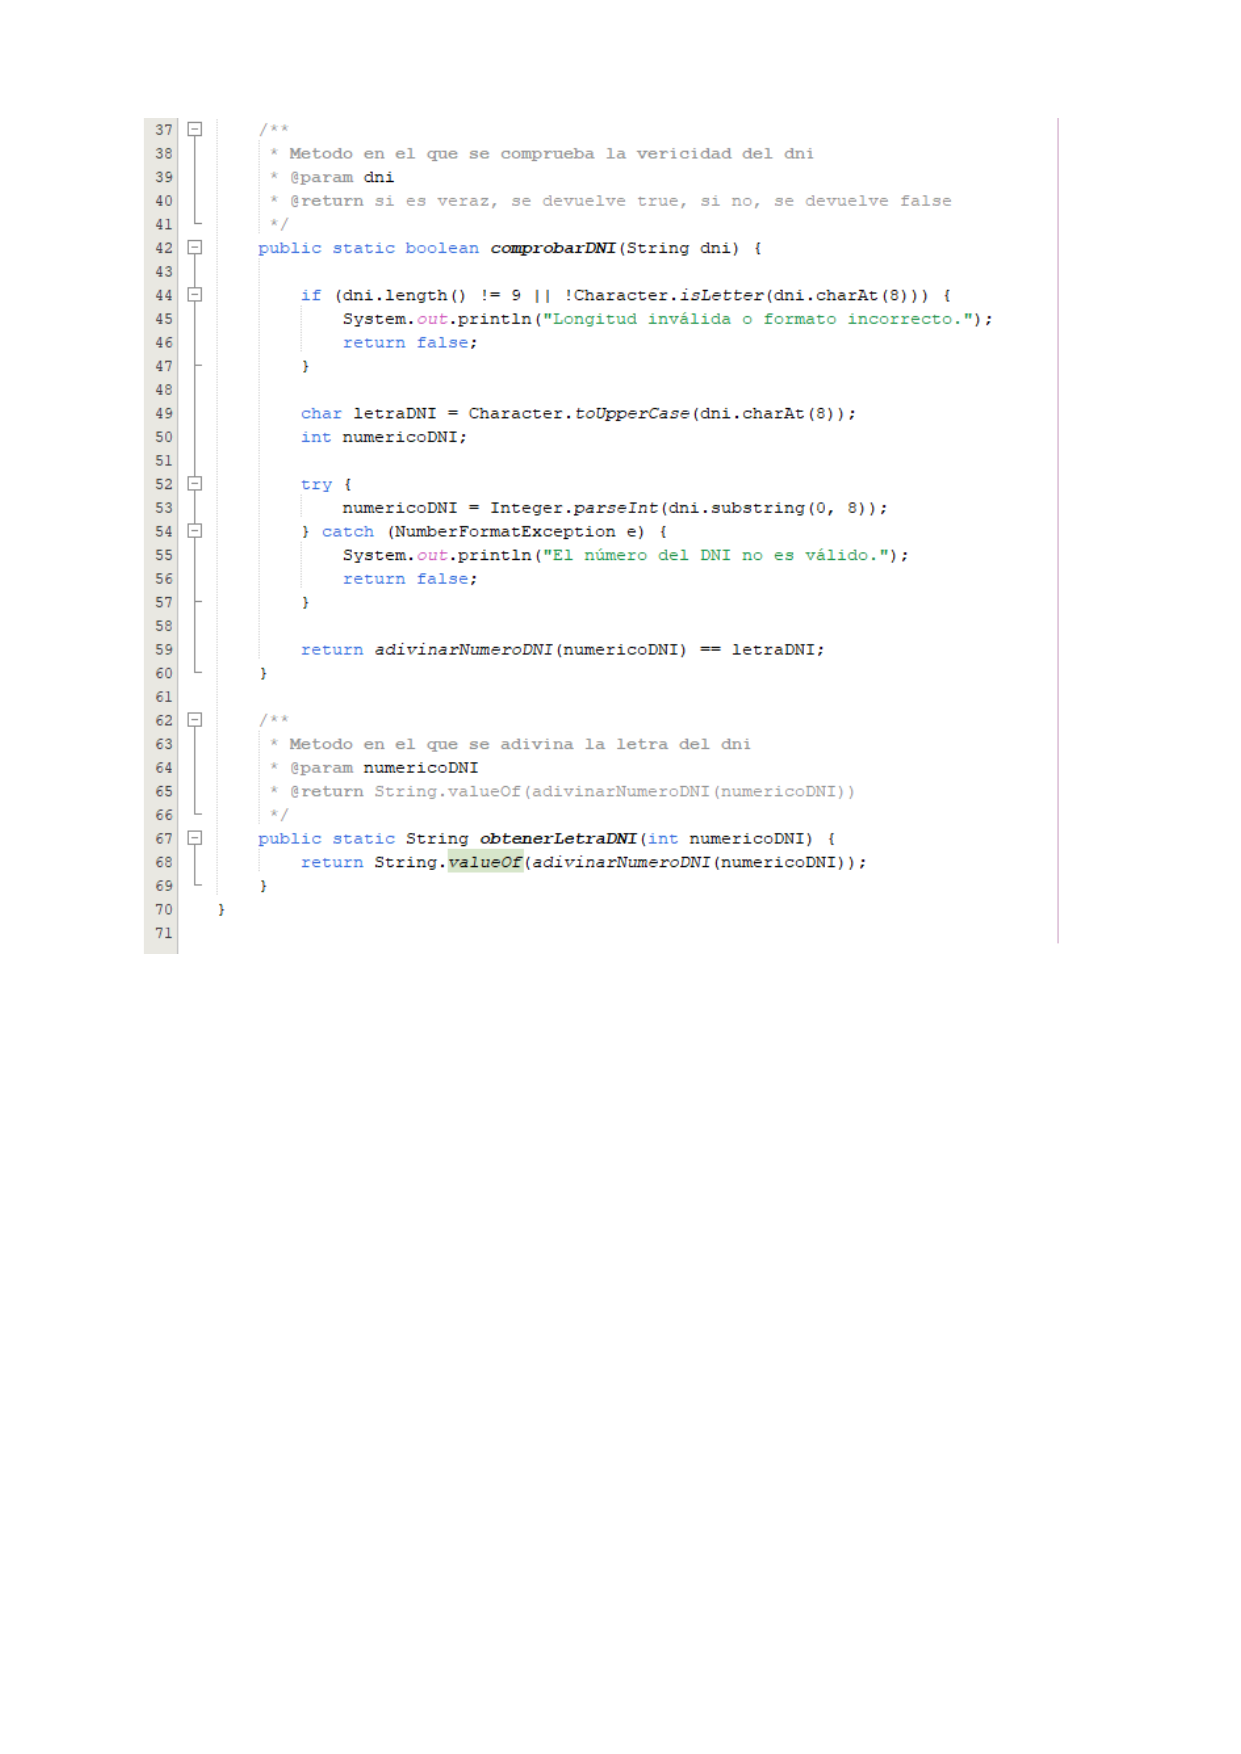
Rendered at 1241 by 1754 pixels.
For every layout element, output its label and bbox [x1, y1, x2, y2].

picture [143, 118, 1097, 954]
